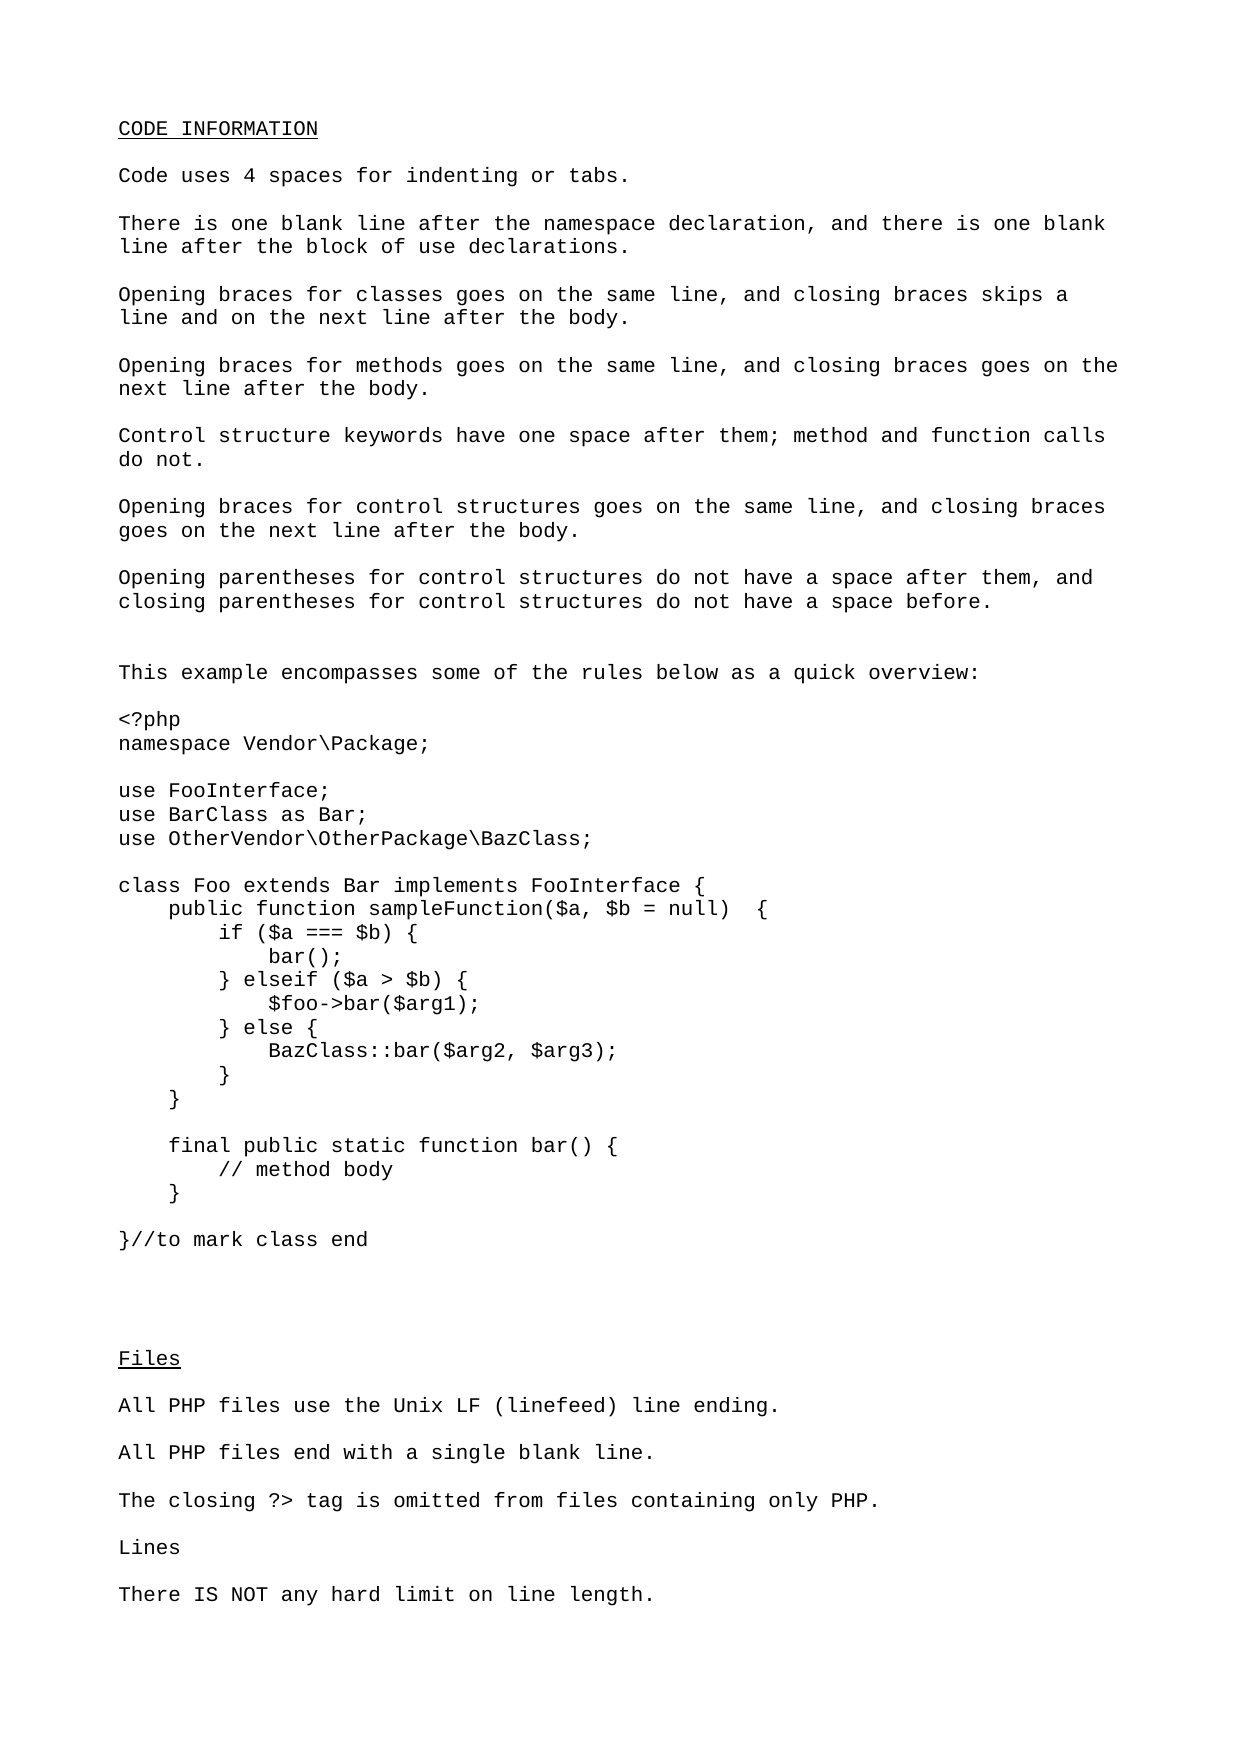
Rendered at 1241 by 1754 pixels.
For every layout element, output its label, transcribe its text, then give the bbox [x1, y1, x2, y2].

text Opening parentheses for control structures do not have a space after them, and closing parentheses for control structures do not have a space before. [118, 567, 1122, 615]
text use BarClass as Bar; [118, 804, 1122, 827]
text }//to mark class end [118, 1229, 1122, 1253]
text Control structure keywords have one space after them; method and function calls do not. [118, 426, 1122, 473]
text // method body [118, 1158, 1122, 1182]
text All PHP files use the Unix LF (linefeed) line ending. [118, 1395, 1122, 1419]
text class Foo extends Bar implements FooInterface { [118, 875, 1122, 898]
text This example encompasses some of the rules below as a quick overview: [118, 662, 1122, 686]
text use OtherVendor\OtherPackage\BazClass; [118, 827, 1122, 851]
text BazClass::bar($arg2, $arg3); [118, 1040, 1122, 1064]
text } [118, 1182, 1122, 1206]
text There is one blank line after the namespace declaration, and there is one blank line after the block of use declarations. [118, 213, 1122, 260]
text final public static function bar() { [118, 1135, 1122, 1158]
text Opening braces for methods goes on the same line, and closing braces goes on the next line after the body. [118, 354, 1122, 402]
text Opening braces for control structures goes on the same line, and closing braces goes on the next line after the body. [118, 496, 1122, 544]
text The closing ?> tag is omitted from files containing only PHP. [118, 1489, 1122, 1513]
text All PHP files end with a single blank line. [118, 1442, 1122, 1466]
text } elseif ($a > $b) { [118, 969, 1122, 993]
text bar(); [118, 946, 1122, 969]
text Opening braces for classes goes on the same line, and closing braces skips a line and on the next line after the body. [118, 284, 1122, 331]
text } else { [118, 1017, 1122, 1040]
text public function sampleFunction($a, $b = null) { [118, 898, 1122, 922]
text Files [118, 1348, 1122, 1371]
text use FooInterface; [118, 780, 1122, 804]
text CODE INFORMATION [118, 118, 1122, 142]
text There IS NOT any hard limit on line length. [118, 1584, 1122, 1608]
text } [118, 1088, 1122, 1111]
text namespace Vendor\Package; [118, 733, 1122, 757]
text <?php [118, 709, 1122, 733]
text Lines [118, 1537, 1122, 1561]
text } [118, 1064, 1122, 1088]
text Code uses 4 spaces for indenting or tabs. [118, 165, 1122, 189]
text $foo->bar($arg1); [118, 993, 1122, 1017]
text if ($a === $b) { [118, 922, 1122, 946]
